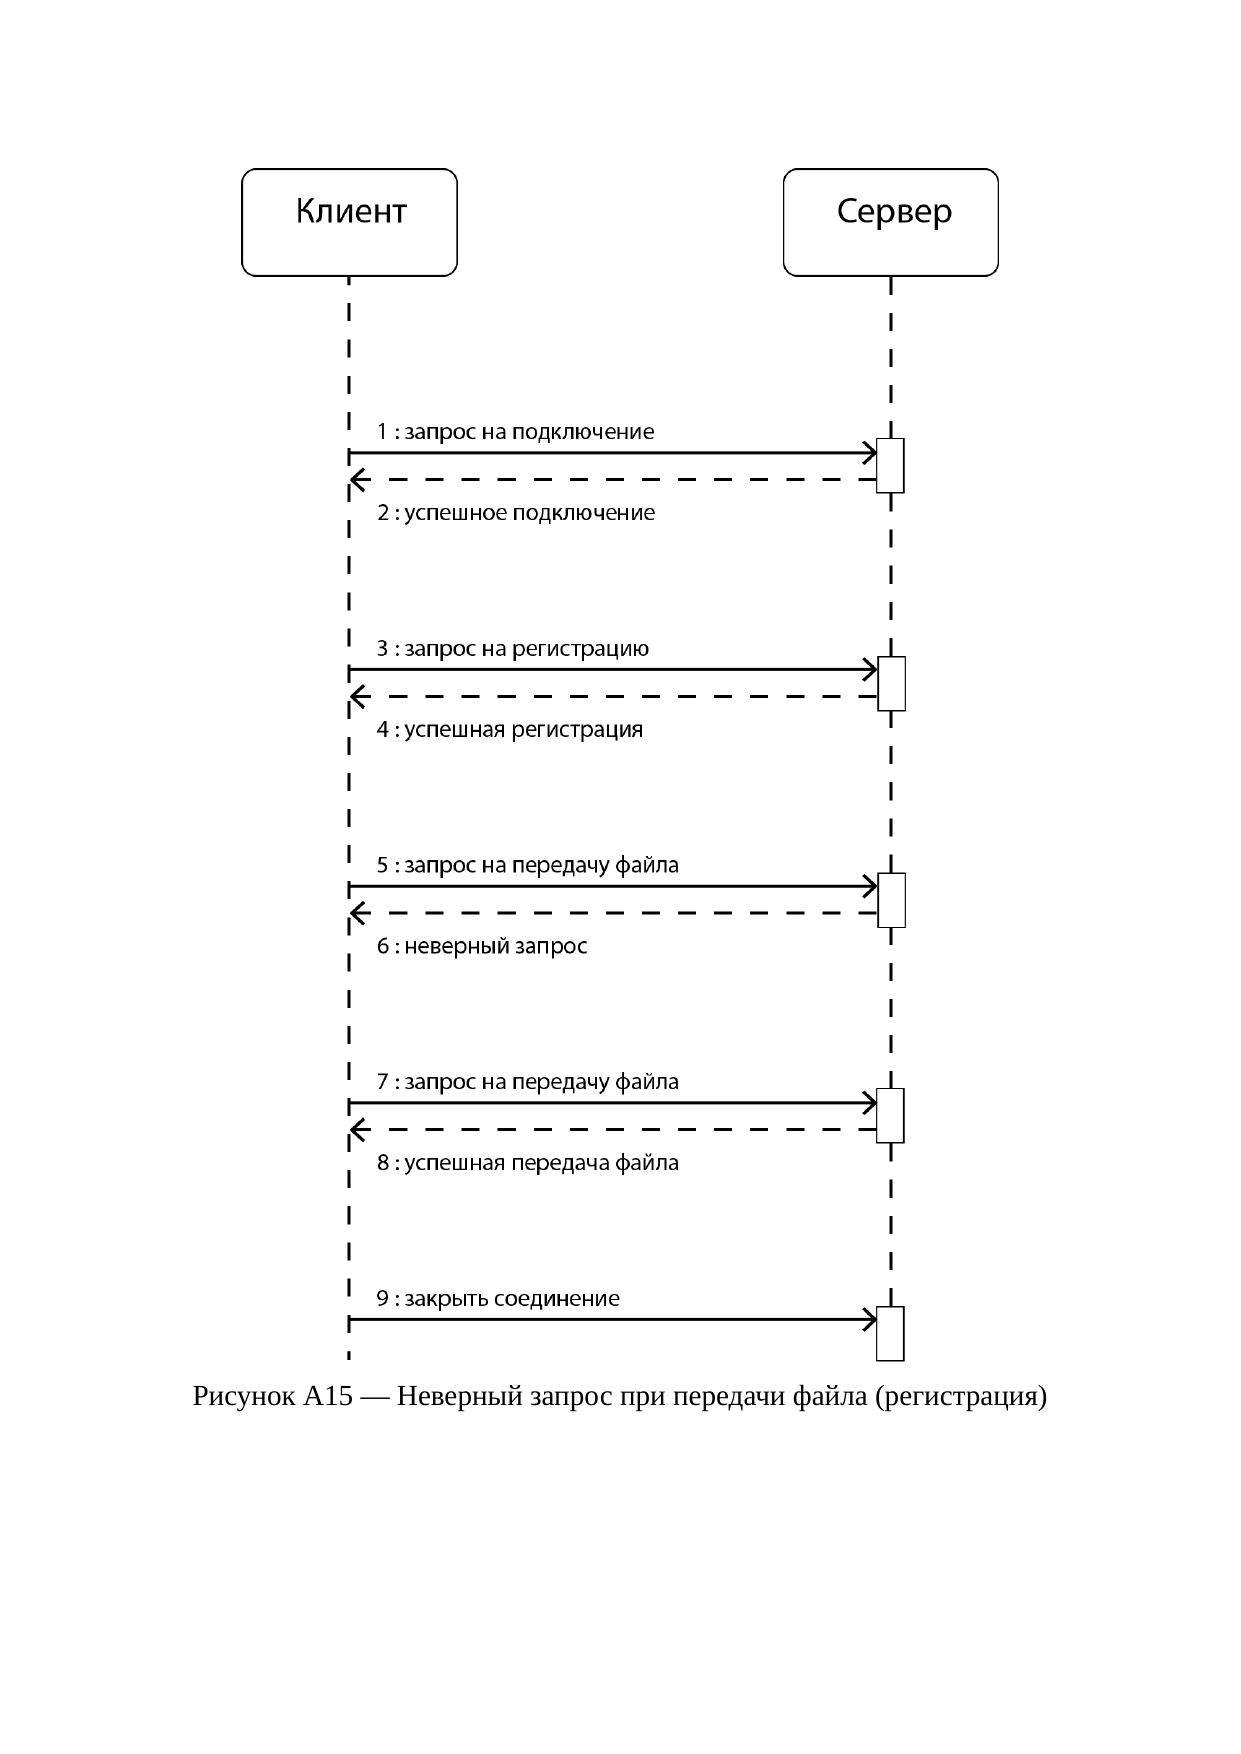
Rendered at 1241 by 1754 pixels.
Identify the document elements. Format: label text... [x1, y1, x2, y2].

picture [241, 168, 999, 1362]
text Рисунок А15 — Неверный запрос при передачи файла (регистрация) [118, 168, 1122, 1411]
